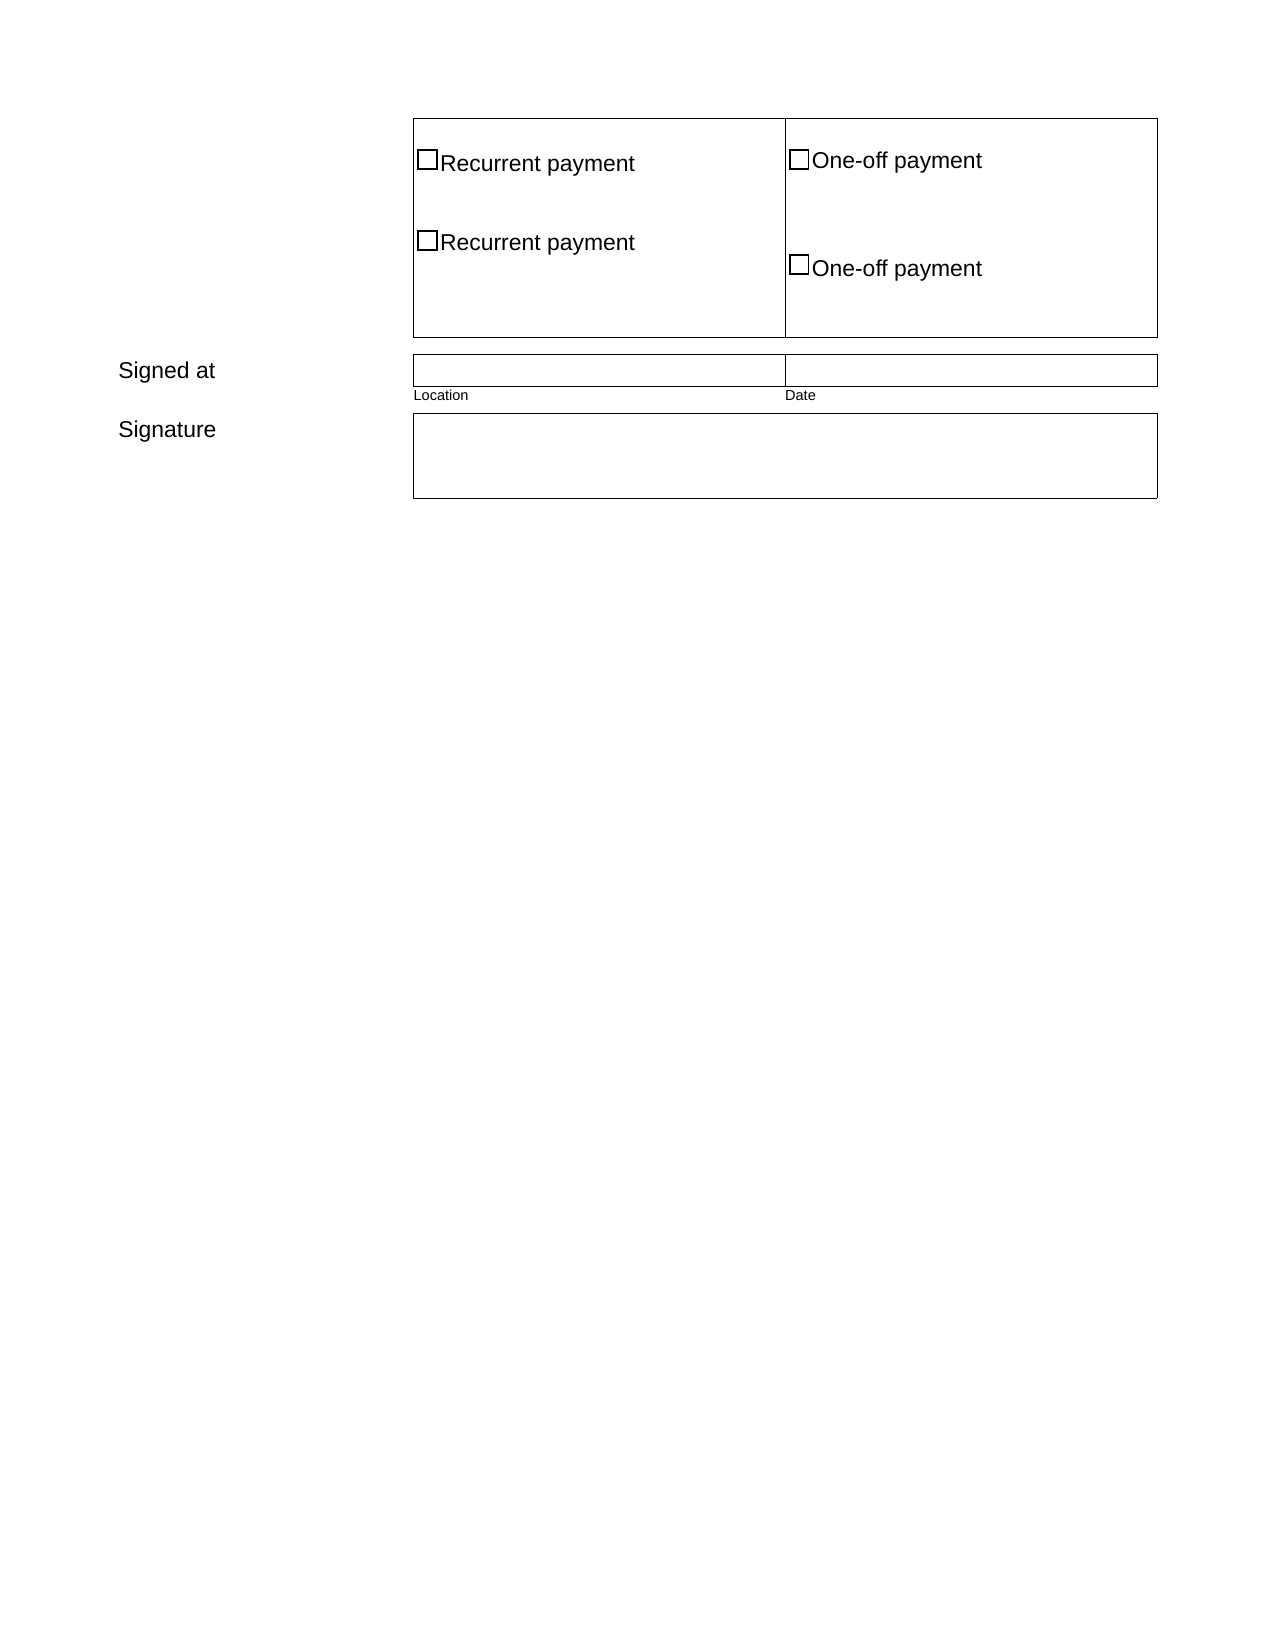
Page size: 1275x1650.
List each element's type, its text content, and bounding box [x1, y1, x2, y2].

table_cell Signature [118, 413, 413, 498]
table_cell <choose test=""> <when test="mandate.type == 'one-off'"> One-off payment </when> <otherwise test="mandate.type == 'recurrent'"> One-off payment </otherwise> </choose> [786, 119, 1157, 337]
table_cell [414, 414, 1157, 498]
text </for> [118, 498, 1157, 519]
table_cell [785, 338, 1157, 354]
table_cell [414, 355, 785, 386]
table_cell [118, 118, 413, 337]
table_cell Location [413, 387, 785, 413]
table_cell [413, 338, 785, 354]
table_cell <choose test=""> <when test="mandate.type == 'recurrent'"> Recurrent payment </when> <otherwise test=""> Recurrent payment </otherwise> </choose> [414, 119, 785, 337]
table_cell Date [785, 387, 1157, 413]
table_cell [118, 386, 413, 413]
table_cell [118, 337, 413, 354]
table_cell [786, 355, 1157, 386]
table_cell Signed at [118, 354, 413, 386]
